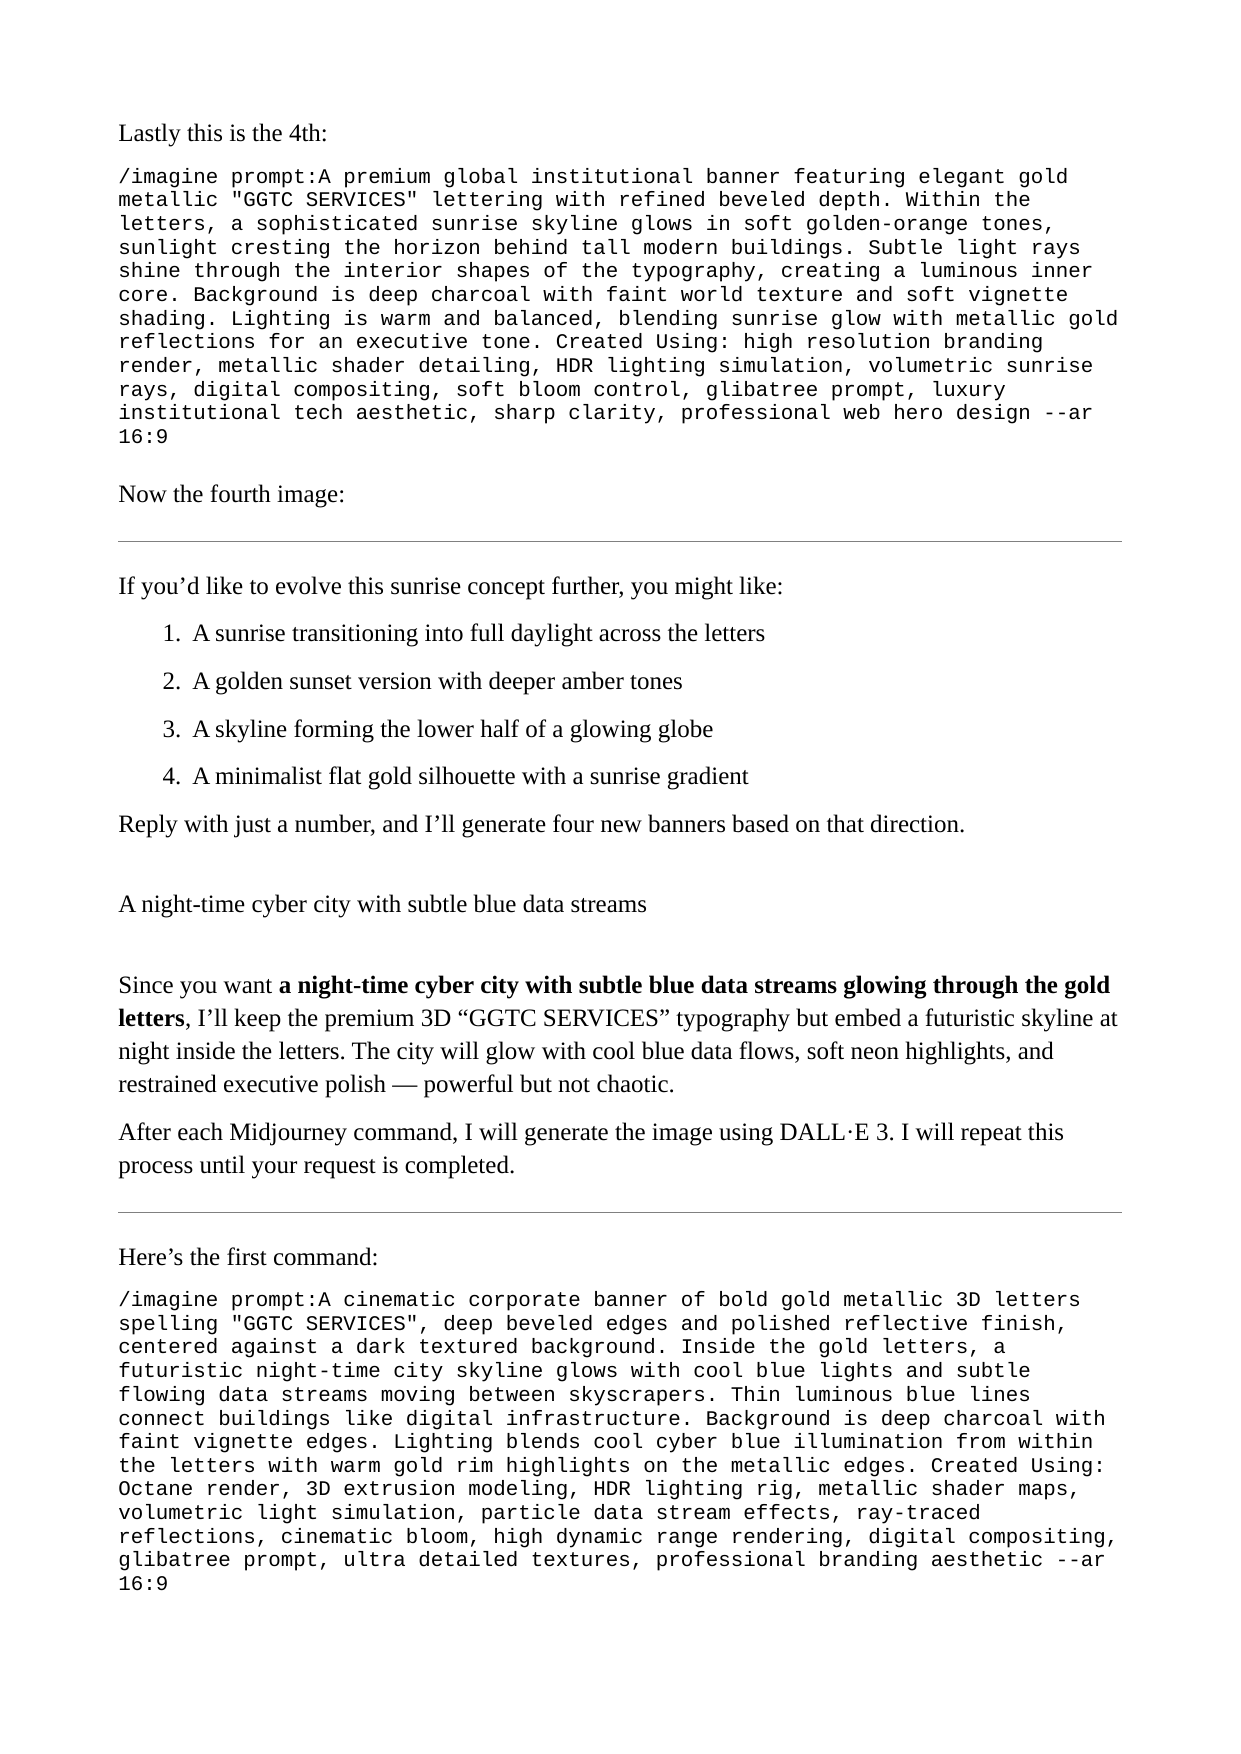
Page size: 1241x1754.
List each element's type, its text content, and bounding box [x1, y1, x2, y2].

text After each Midjourney command, I will generate the image using DALL·E 3. I will repeat this process until your request is completed. [118, 1117, 1122, 1178]
list A sunrise transitioning into full daylight across the letters [162, 618, 1122, 647]
text /imagine prompt:A cinematic corporate banner of bold gold metallic 3D letters spelling "GGTC SERVICES", deep beveled edges and polished reflective finish, centered against a dark textured background. Inside the gold letters, a futuristic night-time city skyline glows with cool blue lights and subtle flowing data streams moving between skyscrapers. Thin luminous blue lines connect buildings like digital infrastructure. Background is deep charcoal with faint vignette edges. Lighting blends cool cyber blue illumination from within the letters with warm gold rim highlights on the metallic edges. Created Using: Octane render, 3D extrusion modeling, HDR lighting rig, metallic shader maps, volumetric light simulation, particle data stream effects, ray-traced reflections, cinematic bloom, high dynamic range rendering, digital compositing, glibatree prompt, ultra detailed textures, professional branding aesthetic --ar 16:9 [118, 1289, 1122, 1597]
text A night-time cyber city with subtle blue data streams [118, 889, 1122, 918]
list A skyline forming the lower half of a glowing globe [162, 714, 1122, 742]
text Lastly this is the 4th: [118, 118, 1122, 147]
text Reply with just a number, and I’ll generate four new banners based on that direction. [118, 809, 1122, 838]
text /imagine prompt:A premium global institutional banner featuring elegant gold metallic "GGTC SERVICES" lettering with refined beveled depth. Within the letters, a sophisticated sunrise skyline glows in soft golden-orange tones, sunlight cresting the horizon behind tall modern buildings. Subtle light rays shine through the interior shapes of the typography, creating a luminous inner core. Background is deep charcoal with faint world texture and soft vignette shading. Lighting is warm and balanced, blending sunrise glow with metallic gold reflections for an executive tone. Created Using: high resolution branding render, metallic shader detailing, HDR lighting simulation, volumetric sunrise rays, digital compositing, soft bloom control, glibatree prompt, luxury institutional tech aesthetic, sharp clarity, professional web hero design --ar 16:9 [118, 166, 1122, 449]
text Since you want a night-time cyber city with subtle blue data streams glowing through the gold letters, I’ll keep the premium 3D “GGTC SERVICES” typography but embed a futuristic skyline at night inside the letters. The city will glow with cool blue data flows, soft neon highlights, and restrained executive polish — powerful but not chaotic. [118, 970, 1122, 1098]
text If you’d like to evolve this sunrise concept further, you might like: [118, 571, 1122, 599]
text Now the fourth image: [118, 479, 1122, 508]
text Here’s the first command: [118, 1242, 1122, 1270]
list A minimalist flat gold silhouette with a sunrise gradient [162, 761, 1122, 790]
list A golden sunset version with deeper amber tones [162, 666, 1122, 695]
